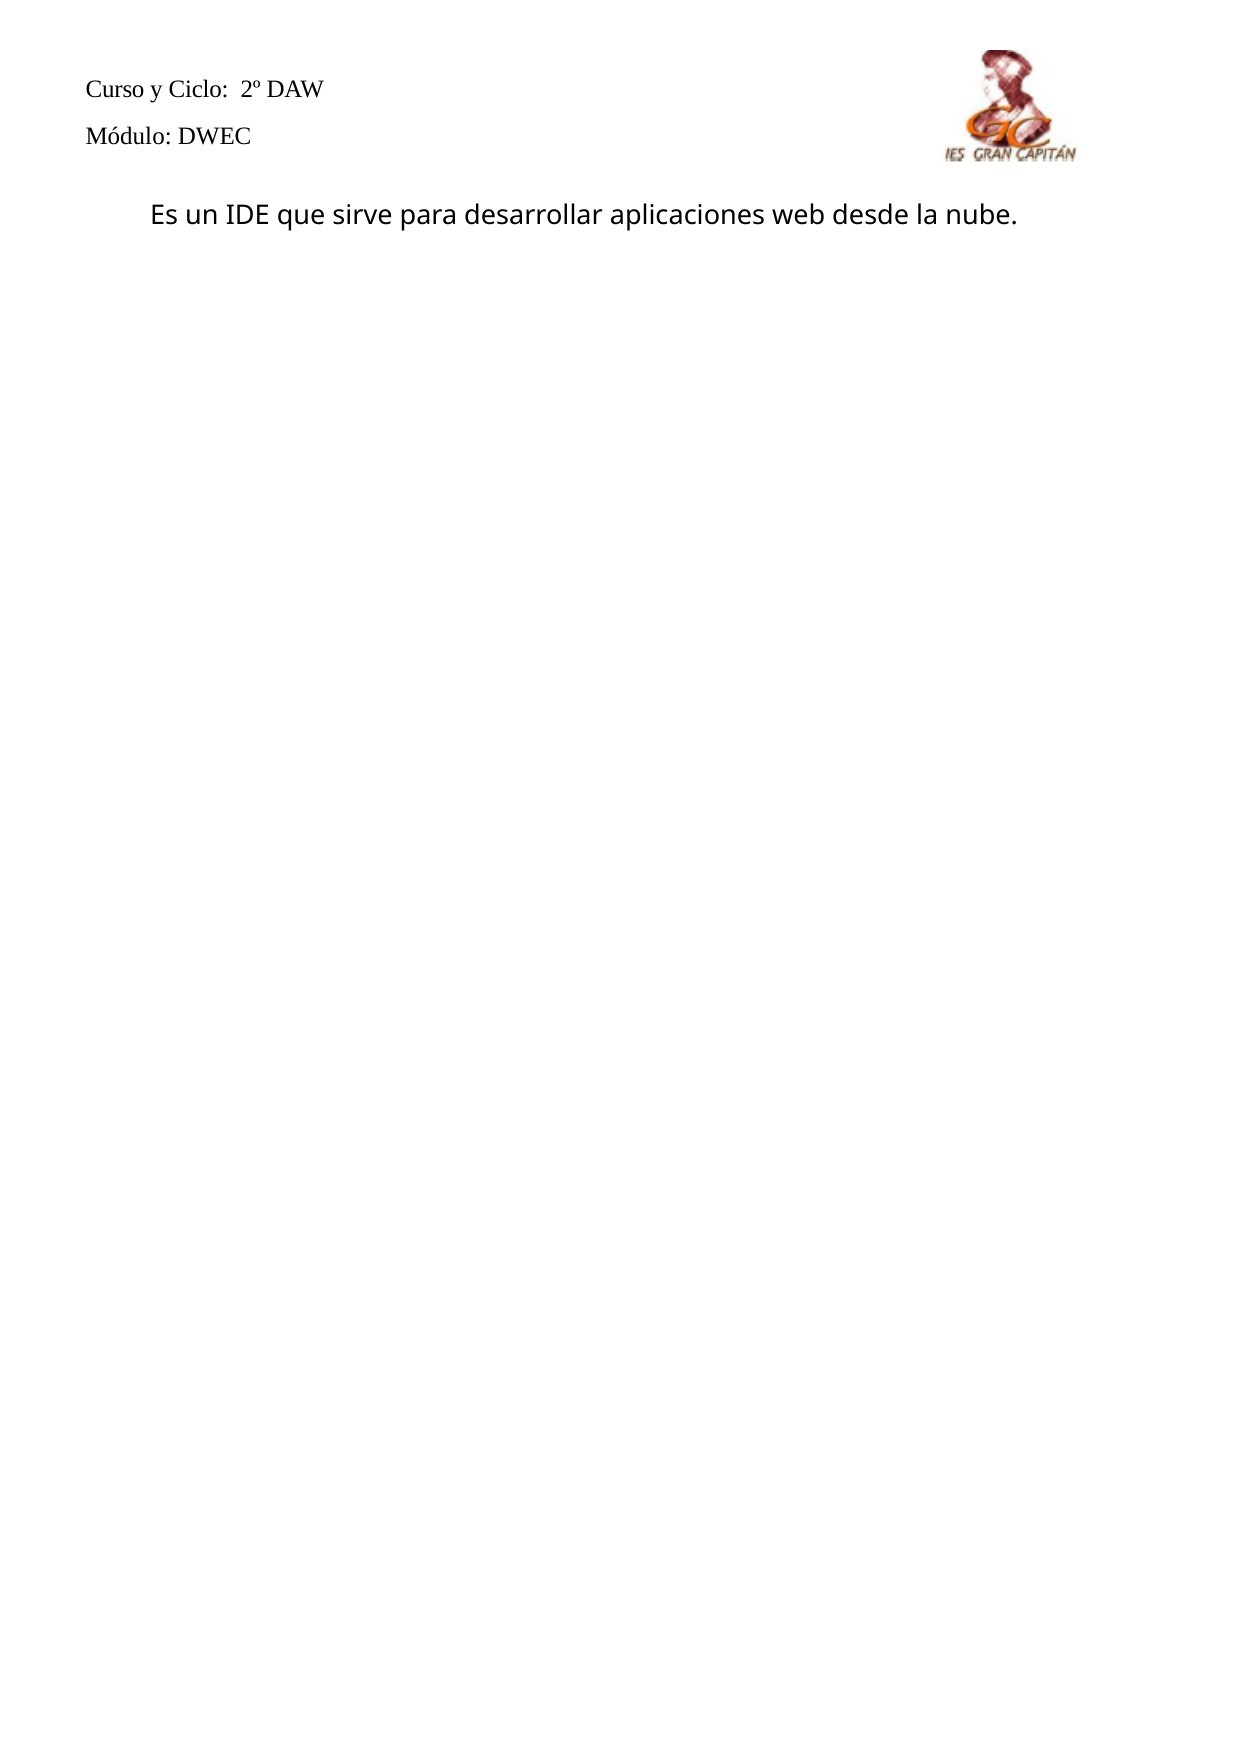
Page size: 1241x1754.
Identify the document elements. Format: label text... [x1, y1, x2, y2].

text Es un IDE que sirve para desarrollar aplicaciones web desde la nube. [150, 195, 1165, 232]
